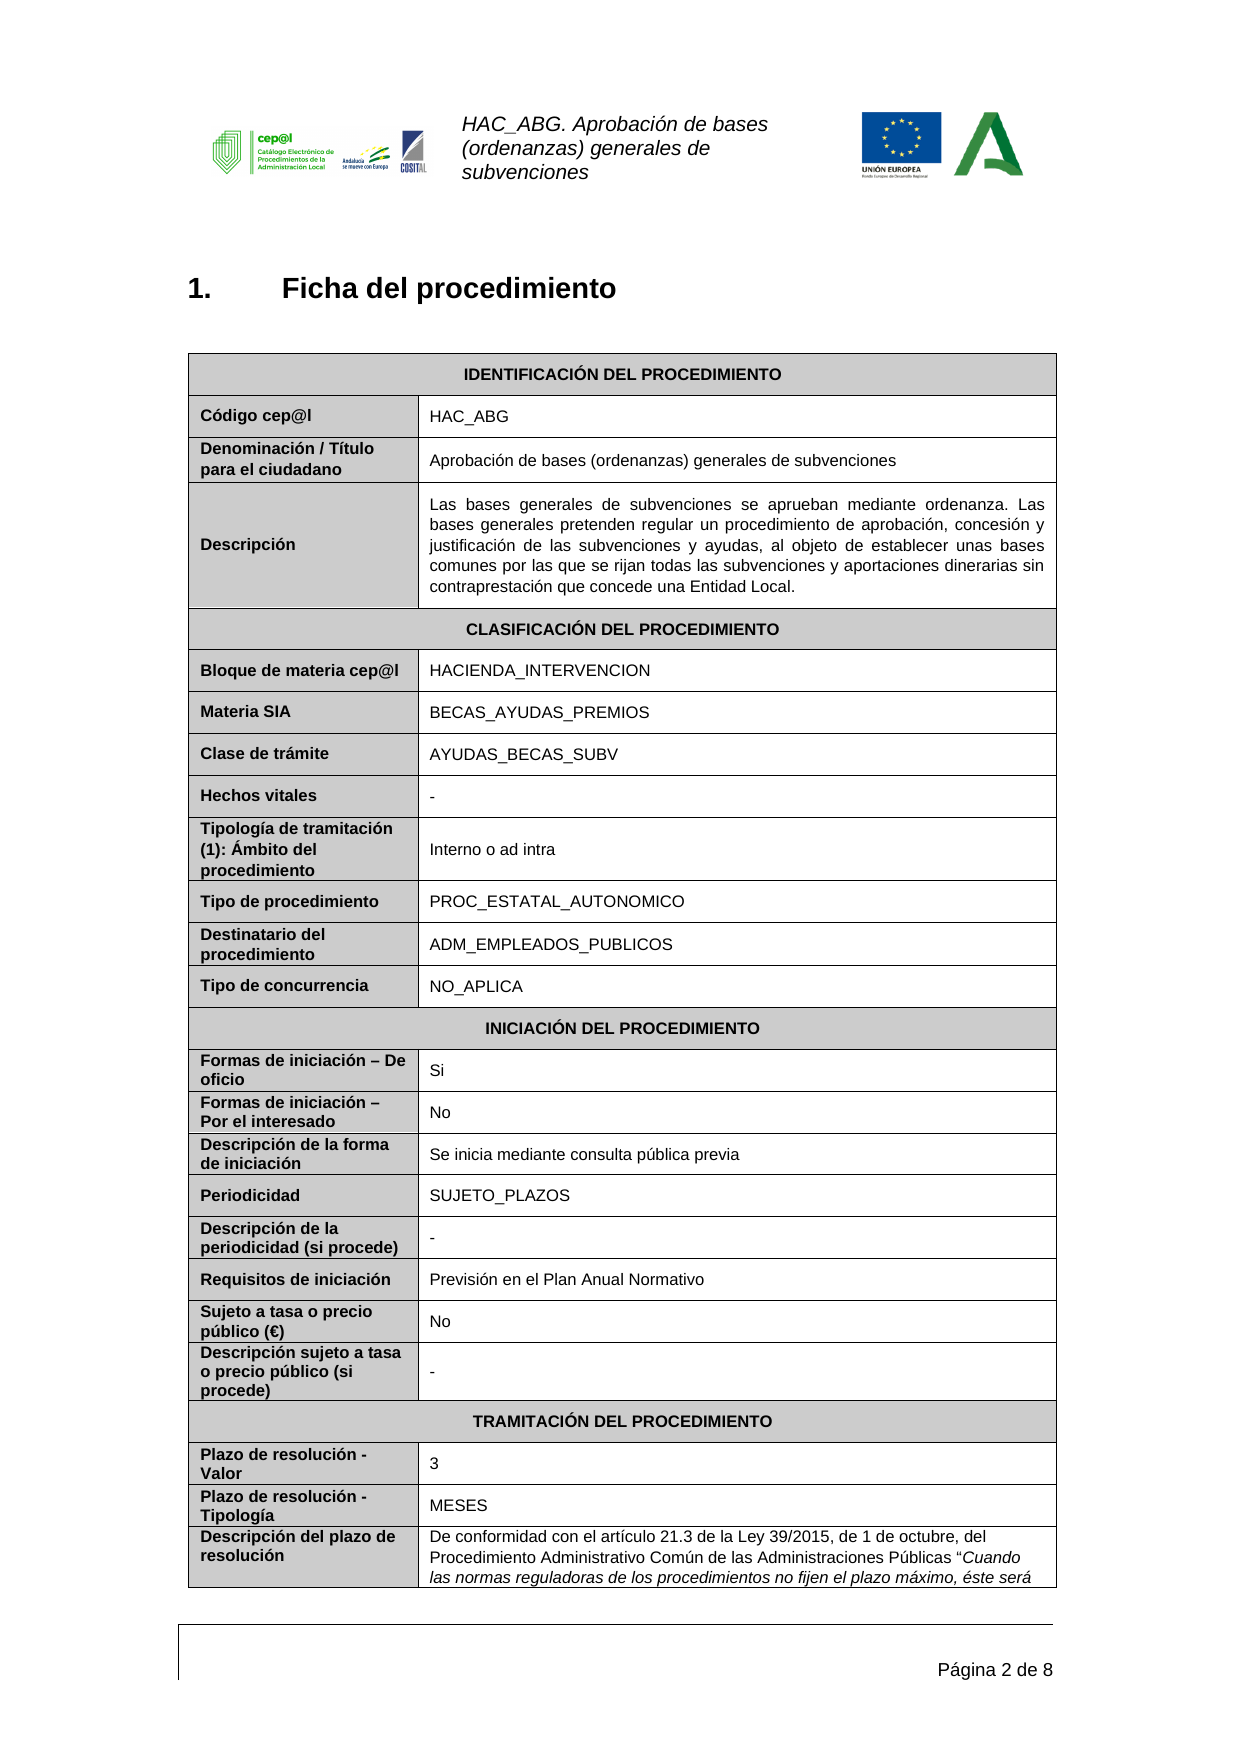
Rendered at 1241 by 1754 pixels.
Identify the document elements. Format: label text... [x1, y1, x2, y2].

table_cell - [419, 1217, 1056, 1258]
table_cell HAC_ABG [419, 396, 1056, 437]
table_cell Descripción del plazo de resolución [189, 1527, 418, 1587]
table_cell Tipo de concurrencia [189, 966, 418, 1007]
table_cell Hechos vitales [189, 776, 418, 817]
table_cell Aprobación de bases (ordenanzas) generales de subvenciones [419, 438, 1056, 482]
table_cell Bloque de materia cep@l [189, 650, 418, 691]
table_cell No [419, 1301, 1056, 1342]
table_cell Las bases generales de subvenciones se aprueban mediante ordenanza. Las bases generales pretenden regular un procedimiento de aprobación, concesión y justificación de las subvenciones y ayudas, al objeto de establecer unas bases comunes por las que se rijan todas las subvenciones y aportaciones dinerarias sin contraprestación que concede una Entidad Local. [419, 483, 1056, 607]
table_cell Formas de iniciación – Por el interesado [189, 1092, 418, 1132]
table_cell Descripción de la periodicidad (si procede) [189, 1217, 418, 1258]
table_cell INICIACIÓN DEL PROCEDIMIENTO [189, 1008, 1056, 1049]
table_cell HACIENDA_INTERVENCION [419, 650, 1056, 691]
table_cell Destinatario del procedimiento [189, 923, 418, 965]
table_cell SUJETO_PLAZOS [419, 1175, 1056, 1216]
table_cell BECAS_AYUDAS_PREMIOS [419, 692, 1056, 733]
table_cell De conformidad con el artículo 21.3 de la Ley 39/2015, de 1 de octubre, del Procedimiento Administrativo Común de las Administraciones Públicas “Cuando las normas reguladoras de los procedimientos no fijen el plazo máximo, éste será [419, 1527, 1056, 1587]
table_cell Si [419, 1050, 1056, 1091]
table_cell ADM_EMPLEADOS_PUBLICOS [419, 923, 1056, 965]
table_cell PROC_ESTATAL_AUTONOMICO [419, 881, 1056, 922]
table_cell Interno o ad intra [419, 818, 1056, 880]
table_cell Código cep@l [189, 396, 418, 437]
table_cell AYUDAS_BECAS_SUBV [419, 734, 1056, 775]
table_cell Materia SIA [189, 692, 418, 733]
table_cell - [419, 1343, 1056, 1400]
table_cell CLASIFICACIÓN DEL PROCEDIMIENTO [189, 609, 1056, 649]
subtitle Ficha del procedimiento [187, 271, 1053, 304]
table_cell MESES [419, 1485, 1056, 1526]
table_cell Descripción de la forma de iniciación [189, 1134, 418, 1174]
table_header Identificación del Procedimiento [189, 354, 1056, 395]
table_cell Se inicia mediante consulta pública previa [419, 1134, 1056, 1174]
table_cell Periodicidad [189, 1175, 418, 1216]
table_cell Descripción [189, 483, 418, 607]
table_cell Tipología de tramitación (1): Ámbito del procedimiento [189, 818, 418, 880]
table_cell Denominación / Título para el ciudadano [189, 438, 418, 482]
table_cell Clase de trámite [189, 734, 418, 775]
table_cell Sujeto a tasa o precio público (€) [189, 1301, 418, 1342]
table_cell Descripción sujeto a tasa o precio público (si procede) [189, 1343, 418, 1400]
table_cell Tipo de procedimiento [189, 881, 418, 922]
table_cell NO_APLICA [419, 966, 1056, 1007]
table_cell TRAMITACIÓN DEL PROCEDIMIENTO [189, 1401, 1056, 1442]
picture [210, 126, 434, 177]
table_cell - [419, 776, 1056, 817]
table_cell Plazo de resolución - Valor [189, 1443, 418, 1484]
table_cell 3 [419, 1443, 1056, 1484]
table_cell Formas de iniciación – De oficio [189, 1050, 418, 1091]
table_cell Requisitos de iniciación [189, 1259, 418, 1300]
table_cell No [419, 1092, 1056, 1132]
table_cell Plazo de resolución - Tipología [189, 1485, 418, 1526]
table_cell Previsión en el Plan Anual Normativo [419, 1259, 1056, 1300]
